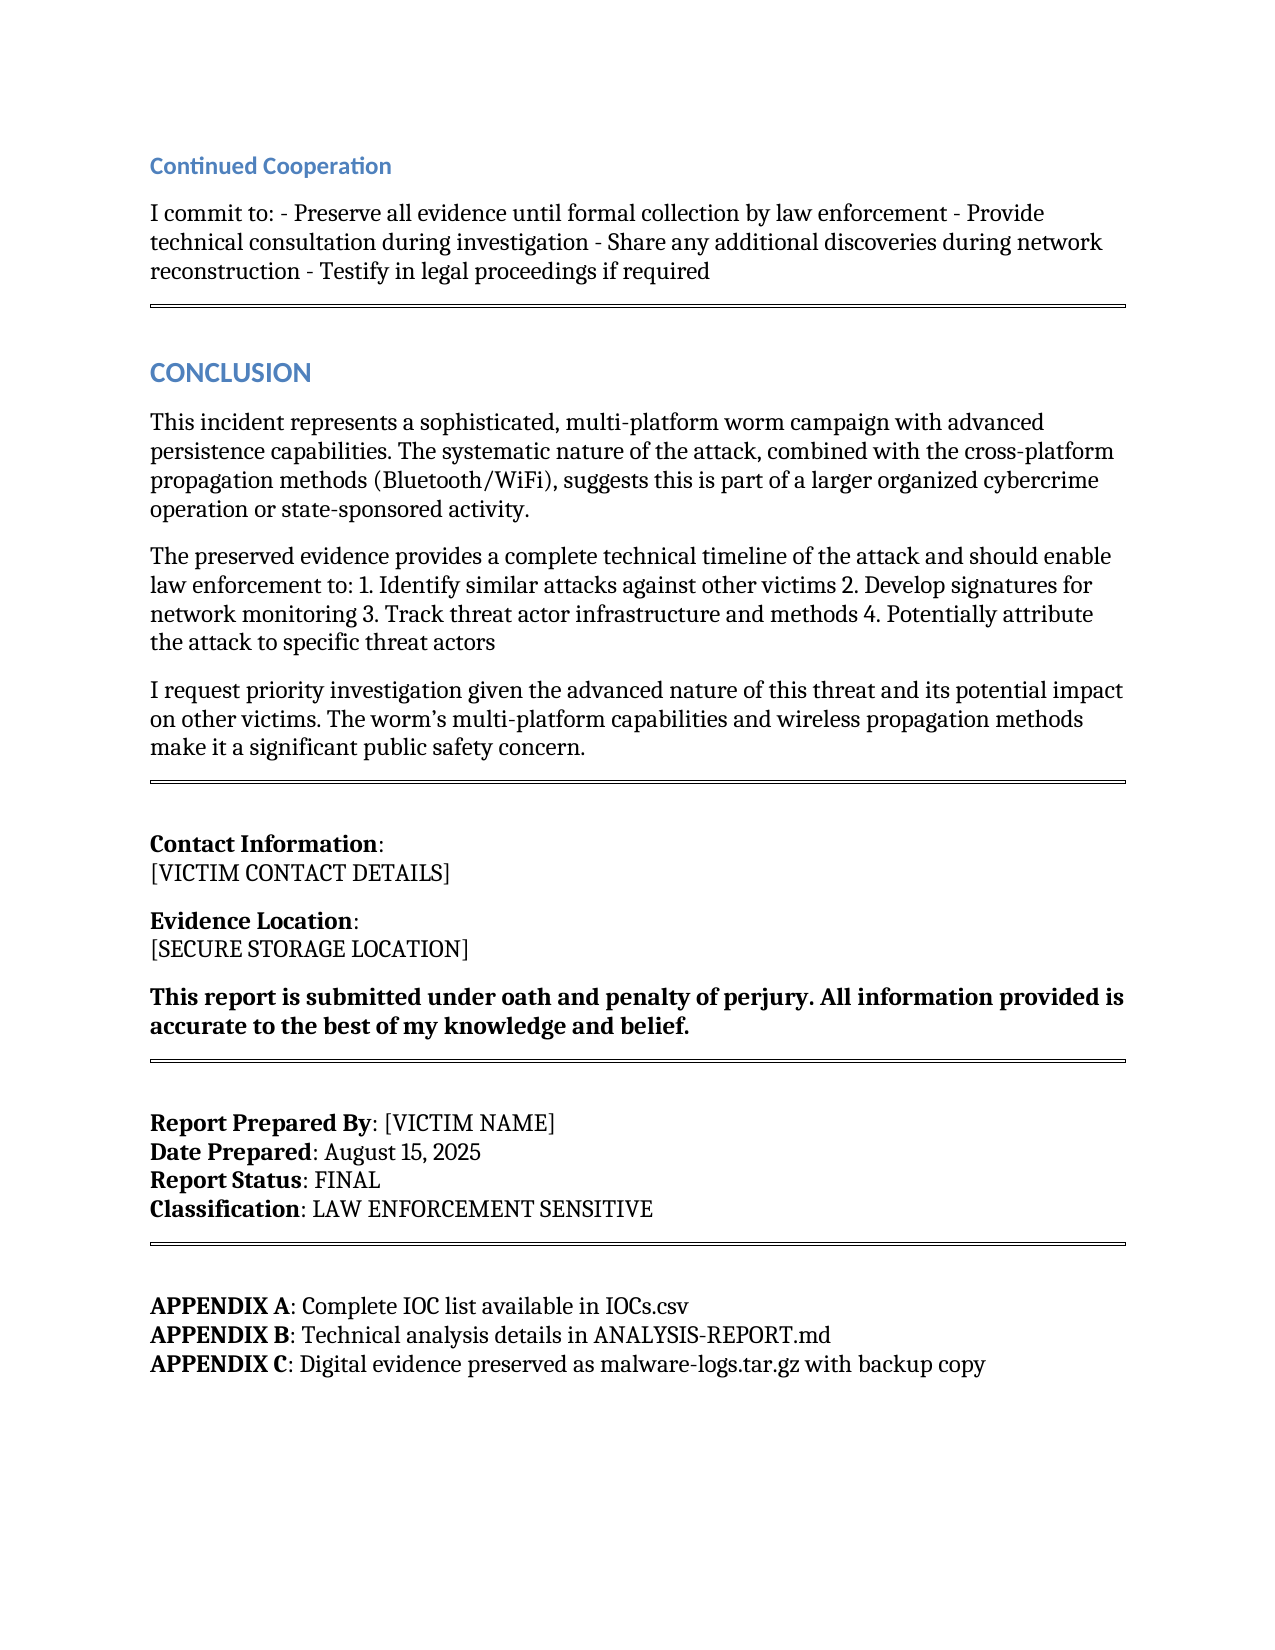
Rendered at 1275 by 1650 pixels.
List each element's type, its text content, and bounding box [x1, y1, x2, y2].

text I request priority investigation given the advanced nature of this threat and its potential impact on other victims. The worm’s multi-platform capabilities and wireless propagation methods make it a significant public safety concern. [150, 676, 1125, 762]
text This report is submitted under oath and penalty of perjury. All information provided is accurate to the best of my knowledge and belief. [150, 983, 1125, 1040]
text This incident represents a sophisticated, multi-platform worm campaign with advanced persistence capabilities. The systematic nature of the attack, combined with the cross-platform propagation methods (Bluetooth/WiFi), suggests this is part of a larger organized cybercrime operation or state-sponsored activity. [150, 408, 1125, 523]
text I commit to: - Preserve all evidence until formal collection by law enforcement - Provide technical consultation during investigation - Share any additional discoveries during network reconstruction - Testify in legal proceedings if required [150, 199, 1125, 286]
subtitle Continued Cooperation [150, 150, 1125, 181]
text Evidence Location: [SECURE STORAGE LOCATION] [150, 907, 1125, 964]
subtitle CONCLUSION [150, 354, 1125, 389]
text APPENDIX A: Complete IOC list available in IOCs.csv APPENDIX B: Technical analysis details in ANALYSIS-REPORT.md APPENDIX C: Digital evidence preserved as malware-logs.tar.gz with backup copy [150, 1292, 1125, 1378]
text The preserved evidence provides a complete technical timeline of the attack and should enable law enforcement to: 1. Identify similar attacks against other victims 2. Develop signatures for network monitoring 3. Track threat actor infrastructure and methods 4. Potentially attribute the attack to specific threat actors [150, 542, 1125, 657]
text Report Prepared By: [VICTIM NAME] Date Prepared: August 15, 2025 Report Status: FINAL Classification: LAW ENFORCEMENT SENSITIVE [150, 1109, 1125, 1224]
text Contact Information: [VICTIM CONTACT DETAILS] [150, 830, 1125, 888]
